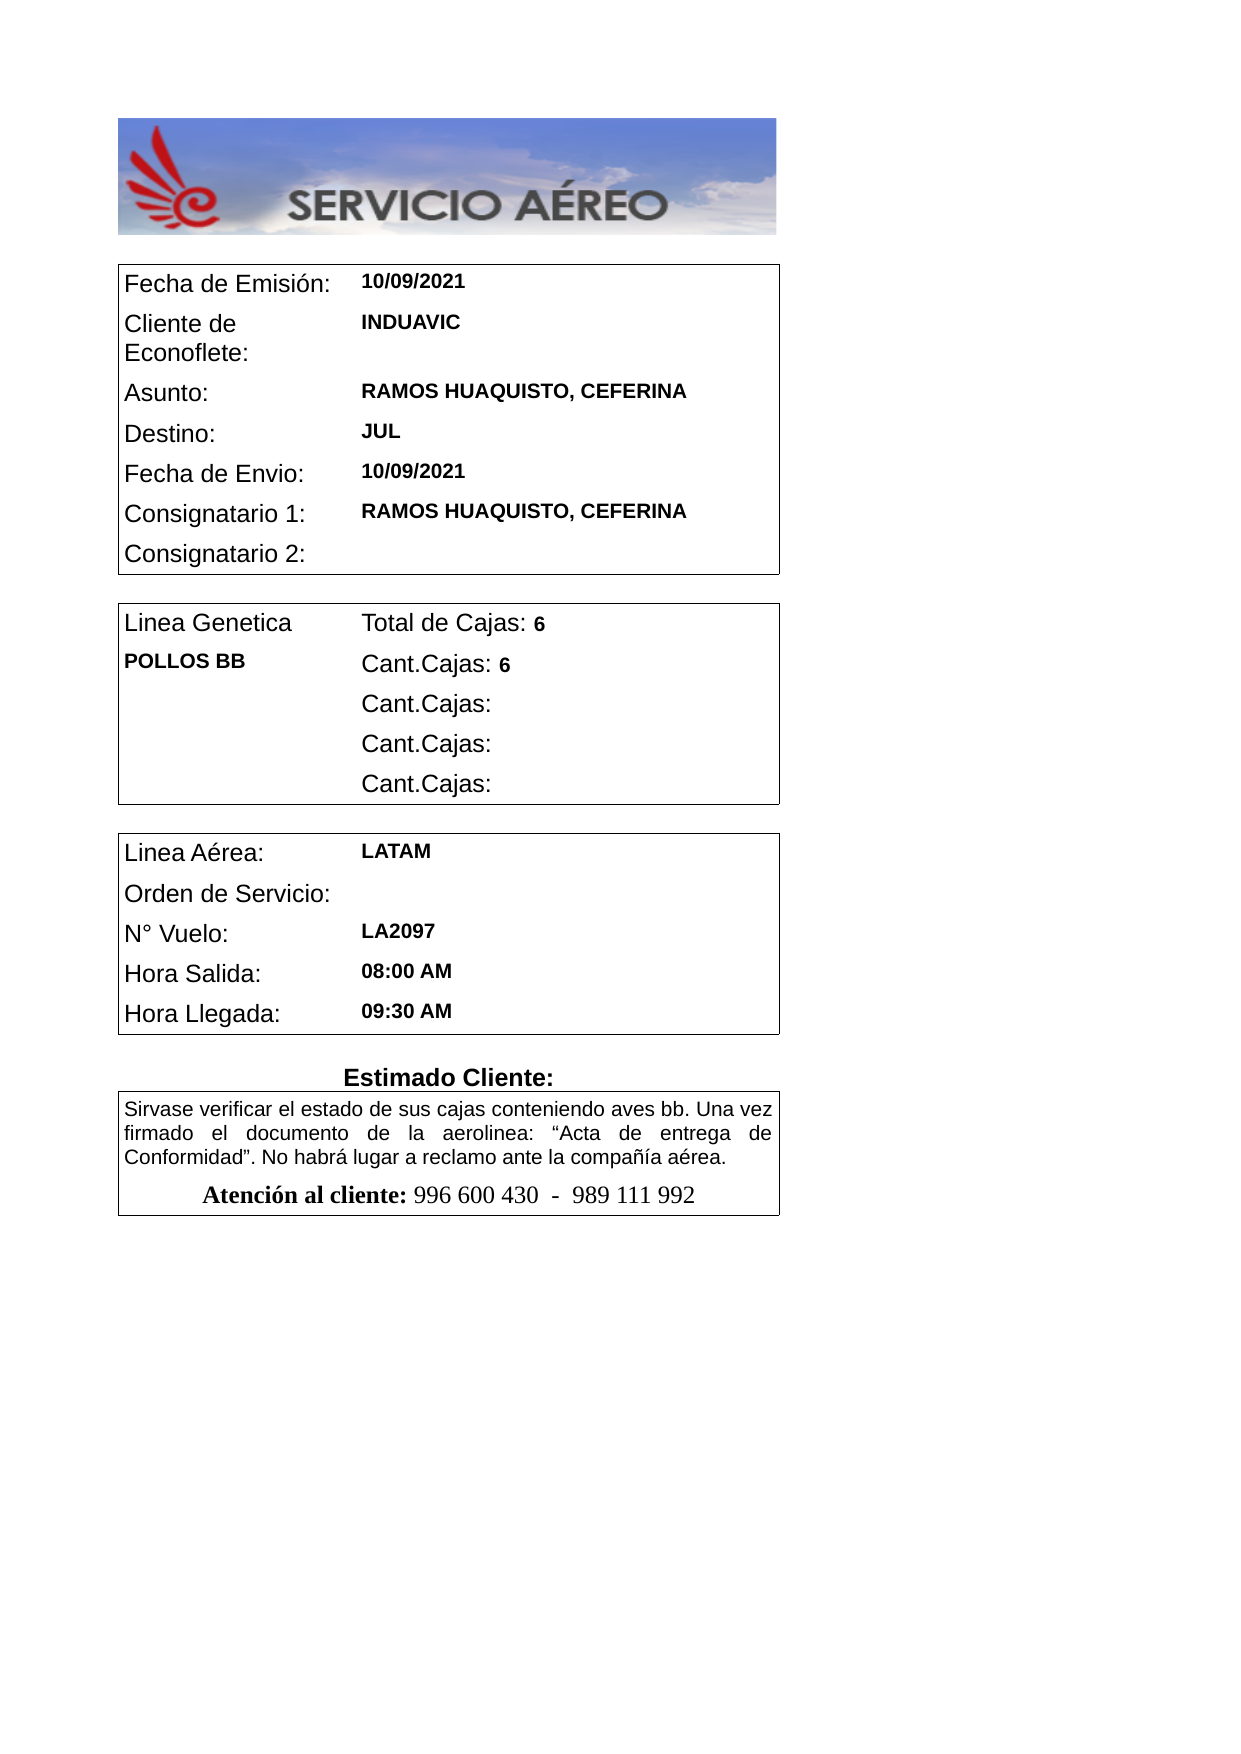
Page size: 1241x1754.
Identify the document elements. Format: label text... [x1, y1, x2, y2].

table_cell 09:30 AM [356, 994, 779, 1034]
table_cell LA2097 [356, 913, 779, 953]
table_cell [119, 723, 356, 763]
table_cell [356, 534, 779, 574]
table_cell Cliente de Econoflete: [119, 304, 356, 373]
table_cell POLLOS BB [119, 643, 356, 683]
table_cell N° Vuelo: [119, 913, 356, 953]
table_cell Cant.Cajas: [356, 764, 779, 804]
table_cell [356, 805, 779, 833]
table_cell [119, 764, 356, 804]
picture [118, 118, 777, 235]
table_cell Consignatario 1: [119, 493, 356, 533]
table_cell [356, 873, 779, 913]
table_cell Estimado Cliente: [118, 1035, 779, 1091]
table_cell LATAM [356, 834, 779, 873]
table_cell RAMOS HUAQUISTO, CEFERINA [356, 373, 779, 413]
table_cell Hora Salida: [119, 953, 356, 993]
table_cell Atención al cliente: 996 600 430 - 989 111 992 [119, 1175, 779, 1215]
table_cell JUL [356, 413, 779, 453]
table_cell [118, 575, 356, 603]
table_cell Asunto: [119, 373, 356, 413]
table_cell Fecha de Envio: [119, 453, 356, 493]
table_cell Cant.Cajas: [356, 723, 779, 763]
table_header 10/09/2021 [356, 265, 779, 304]
table_cell Hora Llegada: [119, 994, 356, 1034]
table_cell Linea Genetica [119, 604, 356, 643]
table_cell Cant.Cajas: [356, 683, 779, 723]
table_cell 10/09/2021 [356, 453, 779, 493]
table_cell [356, 575, 779, 603]
table_cell Cant.Cajas: 6 [356, 643, 779, 683]
table_cell Total de Cajas: 6 [356, 604, 779, 643]
table_cell Sirvase verificar el estado de sus cajas conteniendo aves bb. Una vez firmado el documento de la aerolinea: “Acta de entrega de Conformidad”. No habrá lugar a reclamo ante la compañía aérea. [119, 1092, 779, 1175]
table_cell Orden de Servicio: [119, 873, 356, 913]
table_cell Destino: [119, 413, 356, 453]
table_cell 08:00 AM [356, 953, 779, 993]
table_header Fecha de Emisión: [119, 265, 356, 304]
table_cell Linea Aérea: [119, 834, 356, 873]
table_cell [119, 683, 356, 723]
table_cell [118, 805, 356, 833]
table_cell RAMOS HUAQUISTO, CEFERINA [356, 493, 779, 533]
table_cell Consignatario 2: [119, 534, 356, 574]
table_cell INDUAVIC [356, 304, 779, 373]
